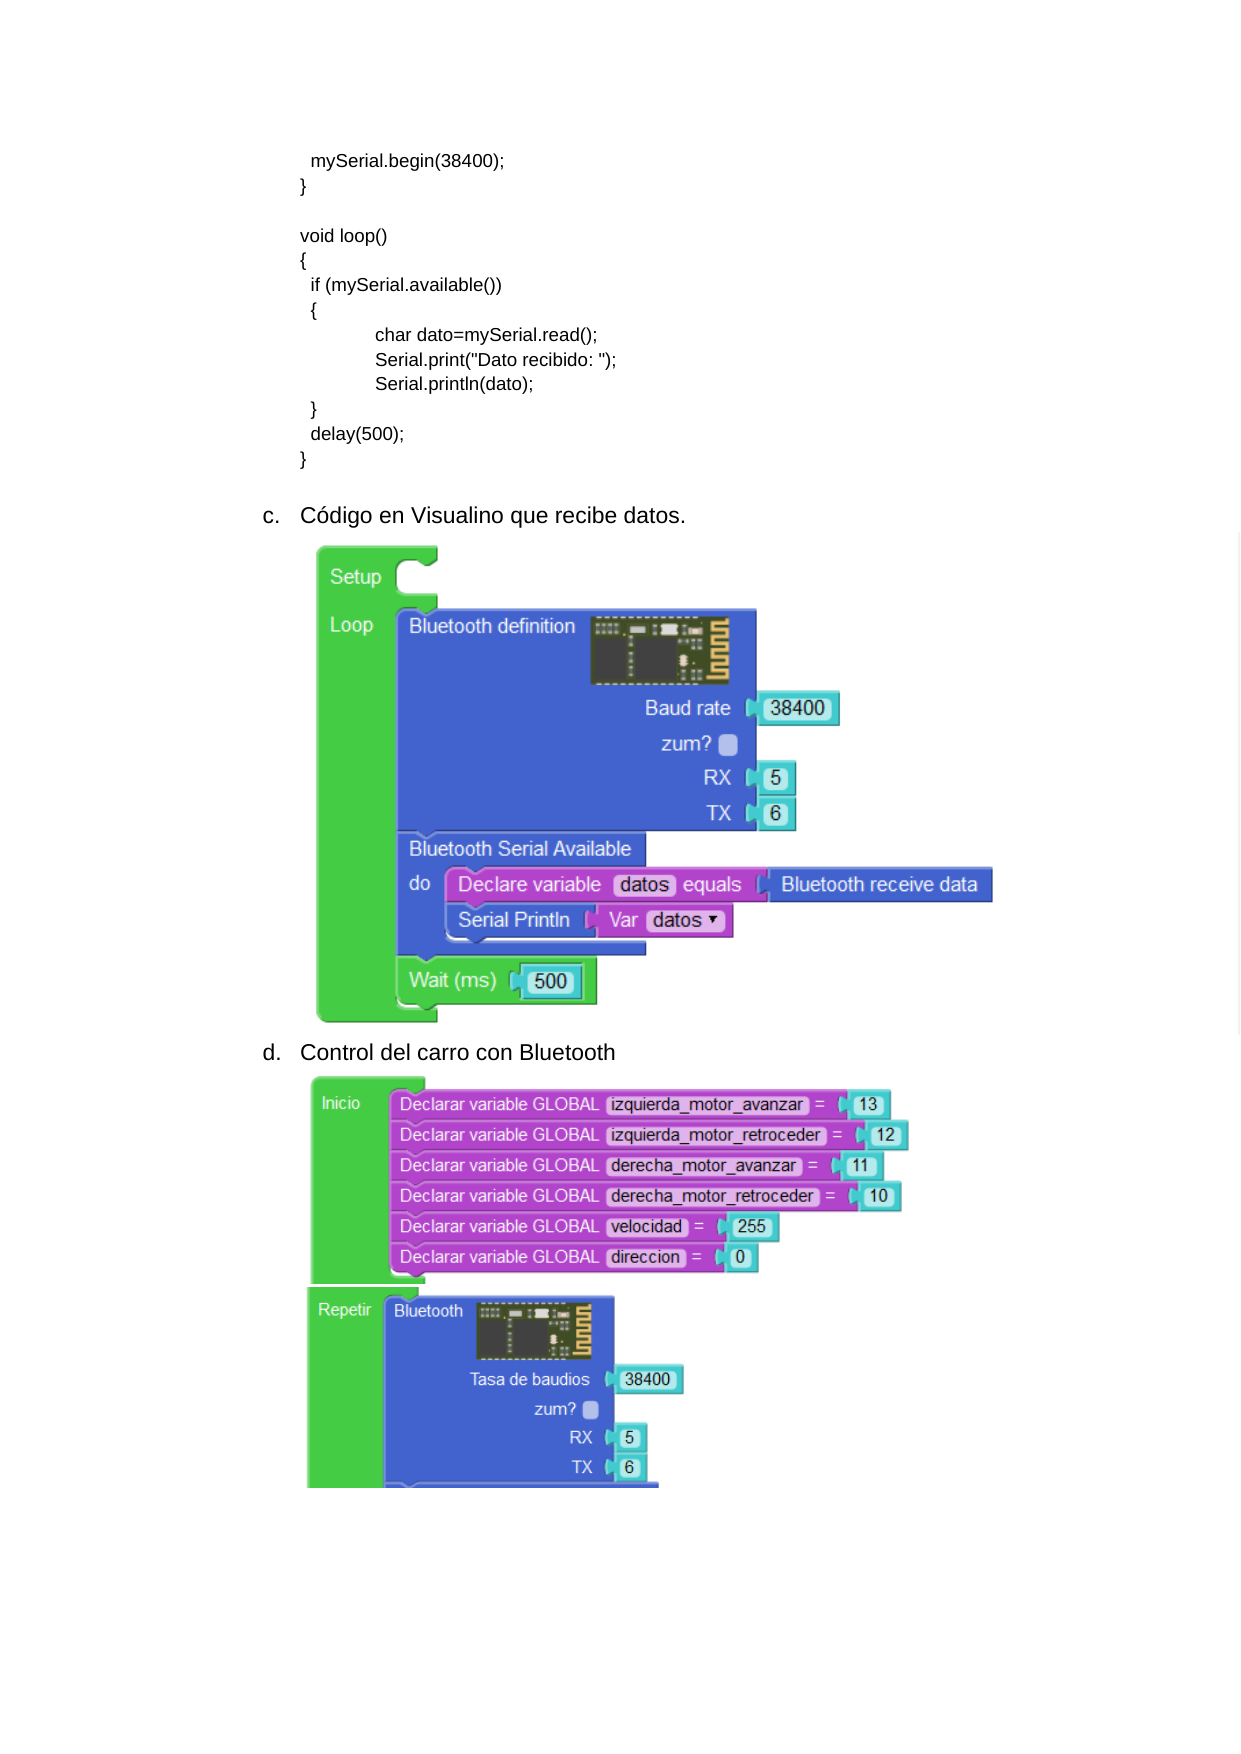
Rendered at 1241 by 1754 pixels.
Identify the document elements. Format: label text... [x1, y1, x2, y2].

list Código en Visualino que recibe datos. [262, 502, 1090, 529]
text void loop() [300, 224, 1090, 246]
picture [300, 1068, 1241, 1284]
text mySerial.begin(38400); [300, 150, 1090, 172]
text Serial.println(dato); [300, 373, 1090, 395]
picture [300, 532, 1241, 1035]
text } [300, 398, 1090, 419]
list Control del carro con Bluetooth [262, 1039, 1090, 1065]
text delay(500); [300, 423, 1090, 444]
text char dato=mySerial.read(); [300, 323, 1090, 345]
text { [300, 249, 1090, 271]
text { [300, 299, 1090, 320]
text } [300, 175, 1090, 196]
picture [300, 1287, 1241, 1488]
text } [300, 447, 1090, 469]
text if (mySerial.available()) [300, 274, 1090, 296]
text Serial.print("Dato recibido: "); [300, 348, 1090, 370]
